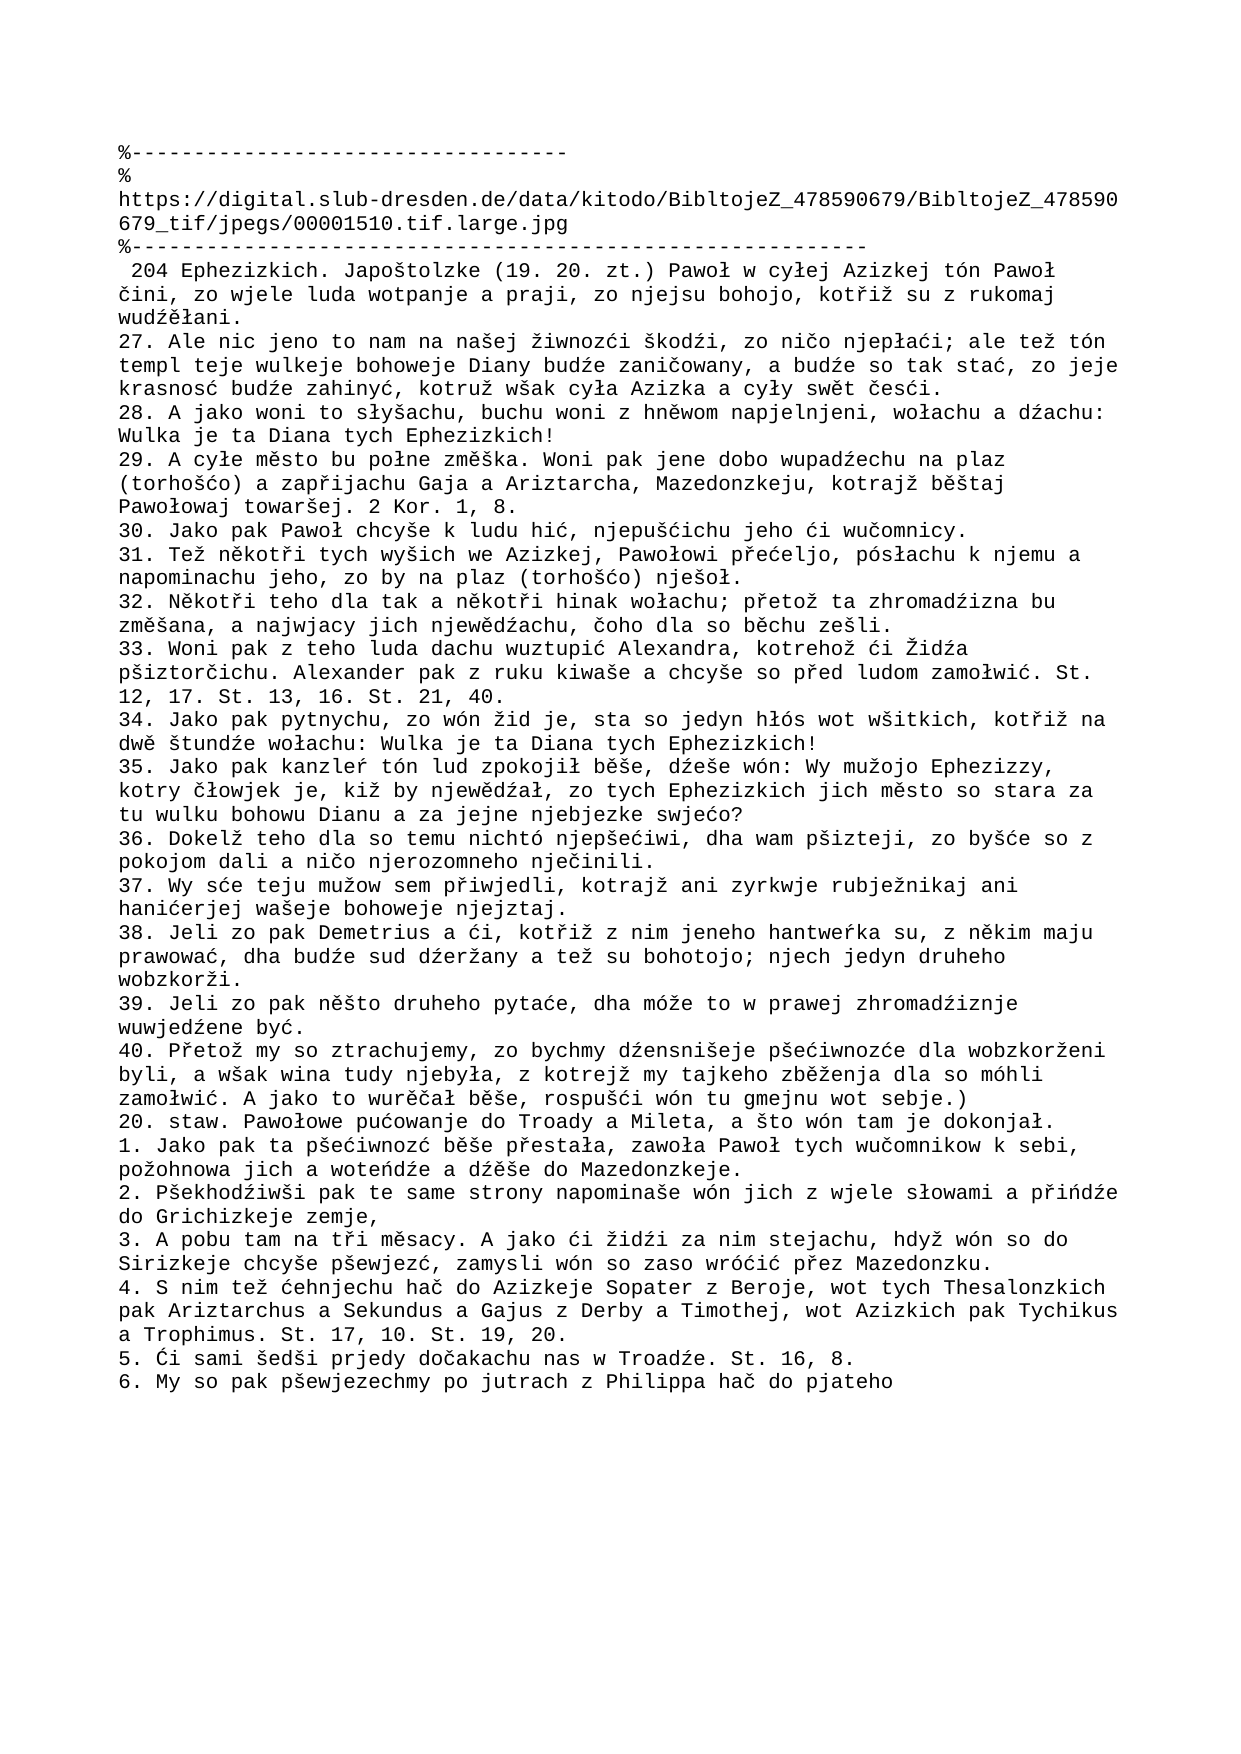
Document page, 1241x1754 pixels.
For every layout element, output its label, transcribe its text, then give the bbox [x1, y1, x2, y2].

text 38. Jeli zo pak Demetrius a ći, kotřiž z nim jeneho hantweŕka su, z někim maju prawować, dha budźe sud dźeržany a tež su bohotojo; njech jedyn druheho wobzkorži. [118, 922, 1122, 993]
text 4. S nim tež ćehnjechu hač do Azizkeje Sopater z Beroje, wot tych Thesalonzkich pak Ariztarchus a Sekundus a Gajus z Derby a Timothej, wot Azizkich pak Tychikus a Trophimus. St. 17, 10. St. 19, 20. [118, 1277, 1122, 1348]
text 30. Jako pak Pawoł chcyše k ludu hić, njepušćichu jeho ći wučomnicy. [118, 520, 1122, 544]
text 36. Dokelž teho dla so temu nichtó njepšećiwi, dha wam pšizteji, zo byšće so z pokojom dali a ničo njerozomneho nječinili. [118, 827, 1122, 875]
text 6. My so pak pšewjezechmy po jutrach z Philippa hač do pjateho [118, 1371, 1122, 1395]
text % https://digital.slub-dresden.de/data/kitodo/BibltojeZ_478590679/BibltojeZ_478590679_tif/jpegs/00001510.tif.large.jpg [118, 165, 1122, 236]
text 32. Někotři teho dla tak a někotři hinak wołachu; přetož ta zhromadźizna bu změšana, a najwjacy jich njewědźachu, čoho dla so běchu zešli. [118, 591, 1122, 638]
text 204 Ephezizkich. Japoštolzke (19. 20. zt.) Pawoł w cyłej Azizkej tón Pawoł čini, zo wjele luda wotpanje a praji, zo njejsu bohojo, kotřiž su z rukomaj wudźěłani. [118, 260, 1122, 331]
text 2. Pšekhodźiwši pak te same strony napominaše wón jich z wjele słowami a přińdźe do Grichizkeje zemje, [118, 1182, 1122, 1229]
text 34. Jako pak pytnychu, zo wón žid je, sta so jedyn hłós wot wšitkich, kotřiž na dwě štundźe wołachu: Wulka je ta Diana tych Ephezizkich! [118, 709, 1122, 757]
text 31. Tež někotři tych wyšich we Azizkej, Pawołowi přećeljo, pósłachu k njemu a napominachu jeho, zo by na plaz (torhošćo) nješoł. [118, 544, 1122, 591]
text 37. Wy sće teju mužow sem přiwjedli, kotrajž ani zyrkwje rubježnikaj ani hanićerjej wašeje bohoweje njejztaj. [118, 875, 1122, 922]
text 20. staw. Pawołowe pućowanje do Troady a Mileta, a što wón tam je dokonjał. [118, 1111, 1122, 1135]
text 3. A pobu tam na tři měsacy. A jako ći židźi za nim stejachu, hdyž wón so do Sirizkeje chcyše pšewjezć, zamysli wón so zaso wróćić přez Mazedonzku. [118, 1229, 1122, 1277]
text 28. A jako woni to słyšachu, buchu woni z hněwom napjelnjeni, wołachu a dźachu: Wulka je ta Diana tych Ephezizkich! [118, 402, 1122, 449]
text 33. Woni pak z teho luda dachu wuztupić Alexandra, kotrehož ći Židźa pšiztorčichu. Alexander pak z ruku kiwaše a chcyše so před ludom zamołwić. St. 12, 17. St. 13, 16. St. 21, 40. [118, 638, 1122, 709]
text %----------------------------------------------------------- [118, 236, 1122, 260]
text 29. A cyłe město bu połne změška. Woni pak jene dobo wupadźechu na plaz (torhošćo) a zapřijachu Gaja a Ariztarcha, Mazedonzkeju, kotrajž běštaj Pawołowaj towaršej. 2 Kor. 1, 8. [118, 449, 1122, 520]
text 40. Přetož my so ztrachujemy, zo bychmy dźensnišeje pšećiwnozće dla wobzkorženi byli, a wšak wina tudy njebyła, z kotrejž my tajkeho zběženja dla so móhli zamołwić. A jako to wurěčał běše, rospušći wón tu gmejnu wot sebje.) [118, 1040, 1122, 1111]
text 35. Jako pak kanzleŕ tón lud zpokojił běše, dźeše wón: Wy mužojo Ephezizzy, kotry čłowjek je, kiž by njewědźał, zo tych Ephezizkich jich město so stara za tu wulku bohowu Dianu a za jejne njebjezke swjećo? [118, 757, 1122, 827]
text 5. Ći sami šedši prjedy dočakachu nas w Troadźe. St. 16, 8. [118, 1348, 1122, 1371]
text %----------------------------------- [118, 142, 1122, 165]
text 39. Jeli zo pak něšto druheho pytaće, dha móže to w prawej zhromadźiznje wuwjedźene być. [118, 993, 1122, 1040]
text 1. Jako pak ta pšećiwnozć běše přestała, zawoła Pawoł tych wučomnikow k sebi, požohnowa jich a woteńdźe a dźěše do Mazedonzkeje. [118, 1135, 1122, 1182]
text 27. Ale nic jeno to nam na našej žiwnozći škodźi, zo ničo njepłaći; ale tež tón templ teje wulkeje bohoweje Diany budźe zaničowany, a budźe so tak stać, zo jeje krasnosć budźe zahinyć, kotruž wšak cyła Azizka a cyły swět česći. [118, 331, 1122, 402]
